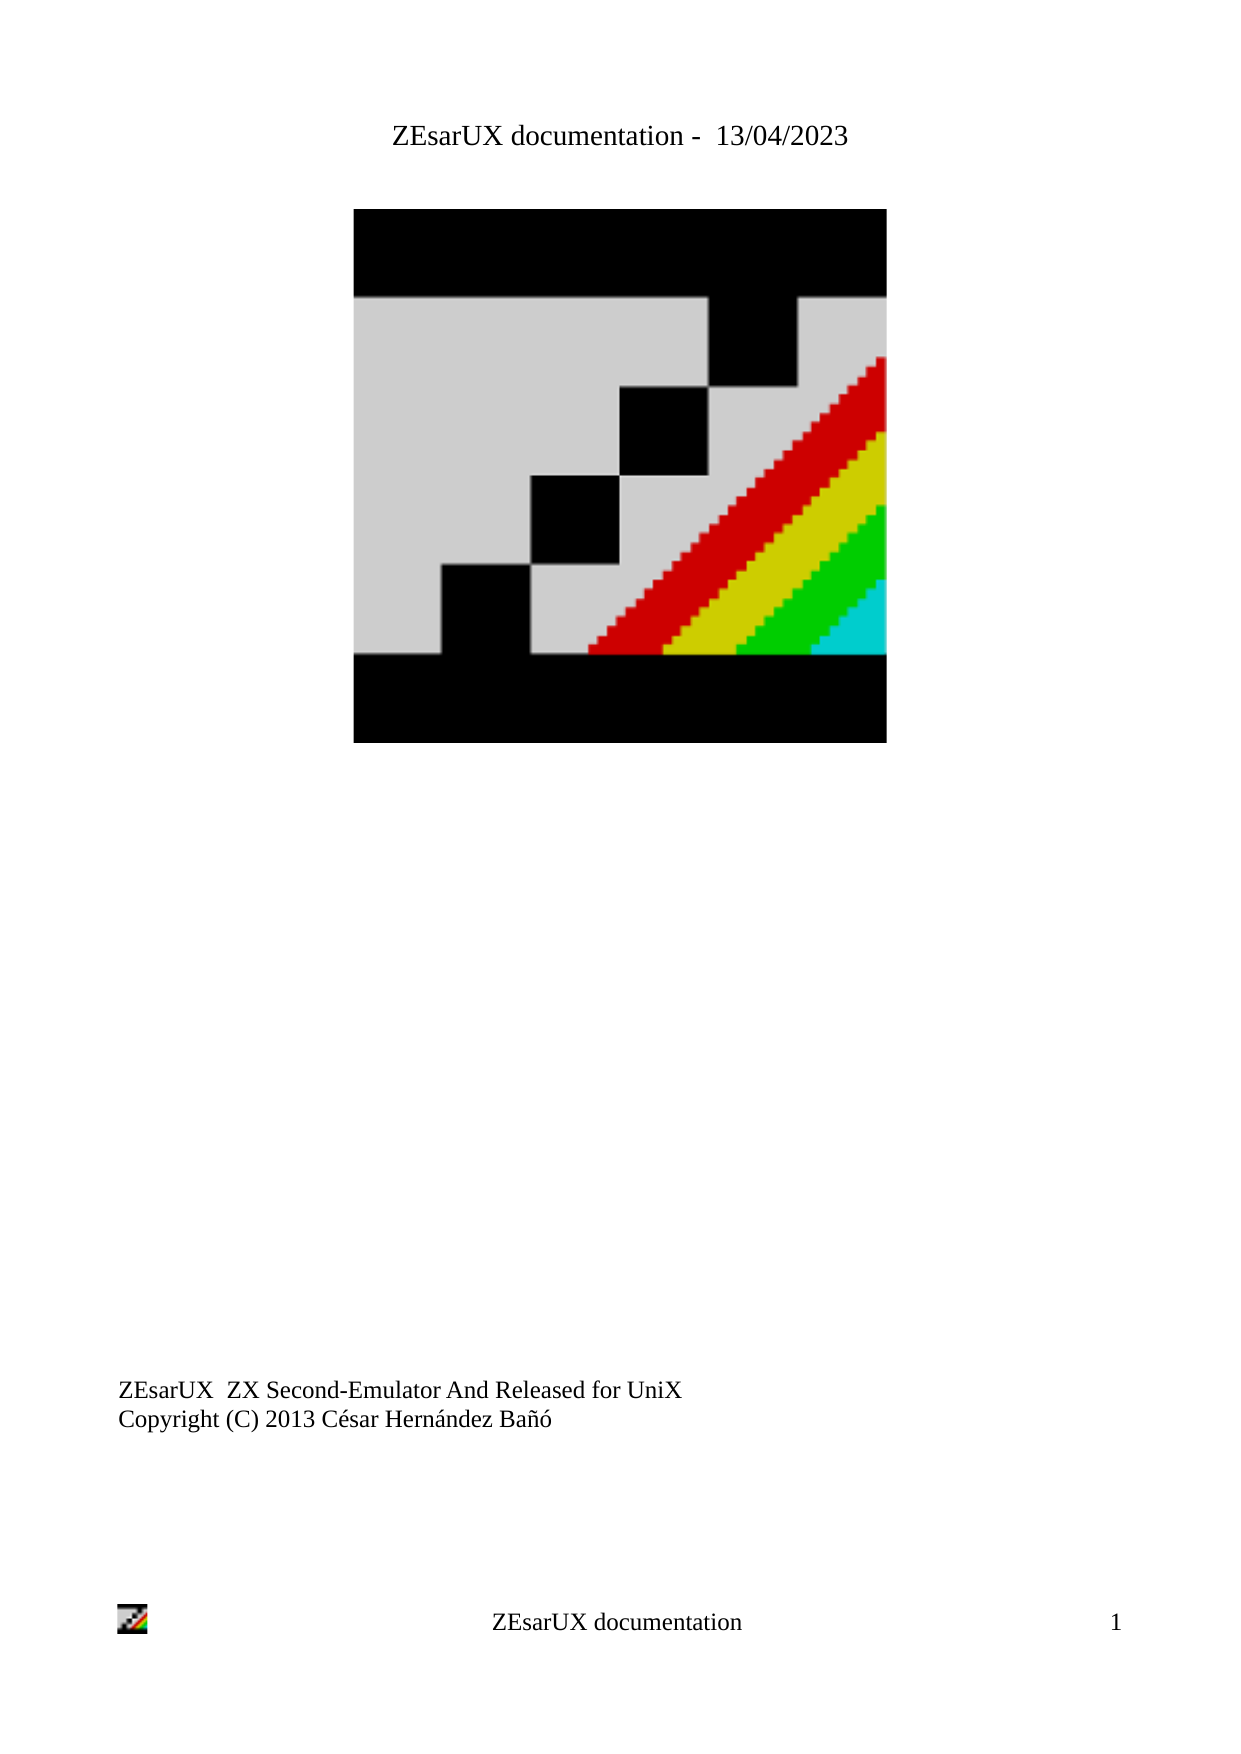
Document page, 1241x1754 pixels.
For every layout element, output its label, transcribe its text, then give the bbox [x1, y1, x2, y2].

text ZEsarUX documentation - 13/04/2023 [118, 118, 1122, 152]
picture [353, 209, 887, 743]
text Copyright (C) 2013 César Hernández Bañó [118, 1404, 1122, 1432]
text ZEsarUX ZX Second-Emulator And Released for UniX [118, 1375, 1122, 1404]
picture [117, 1604, 148, 1634]
